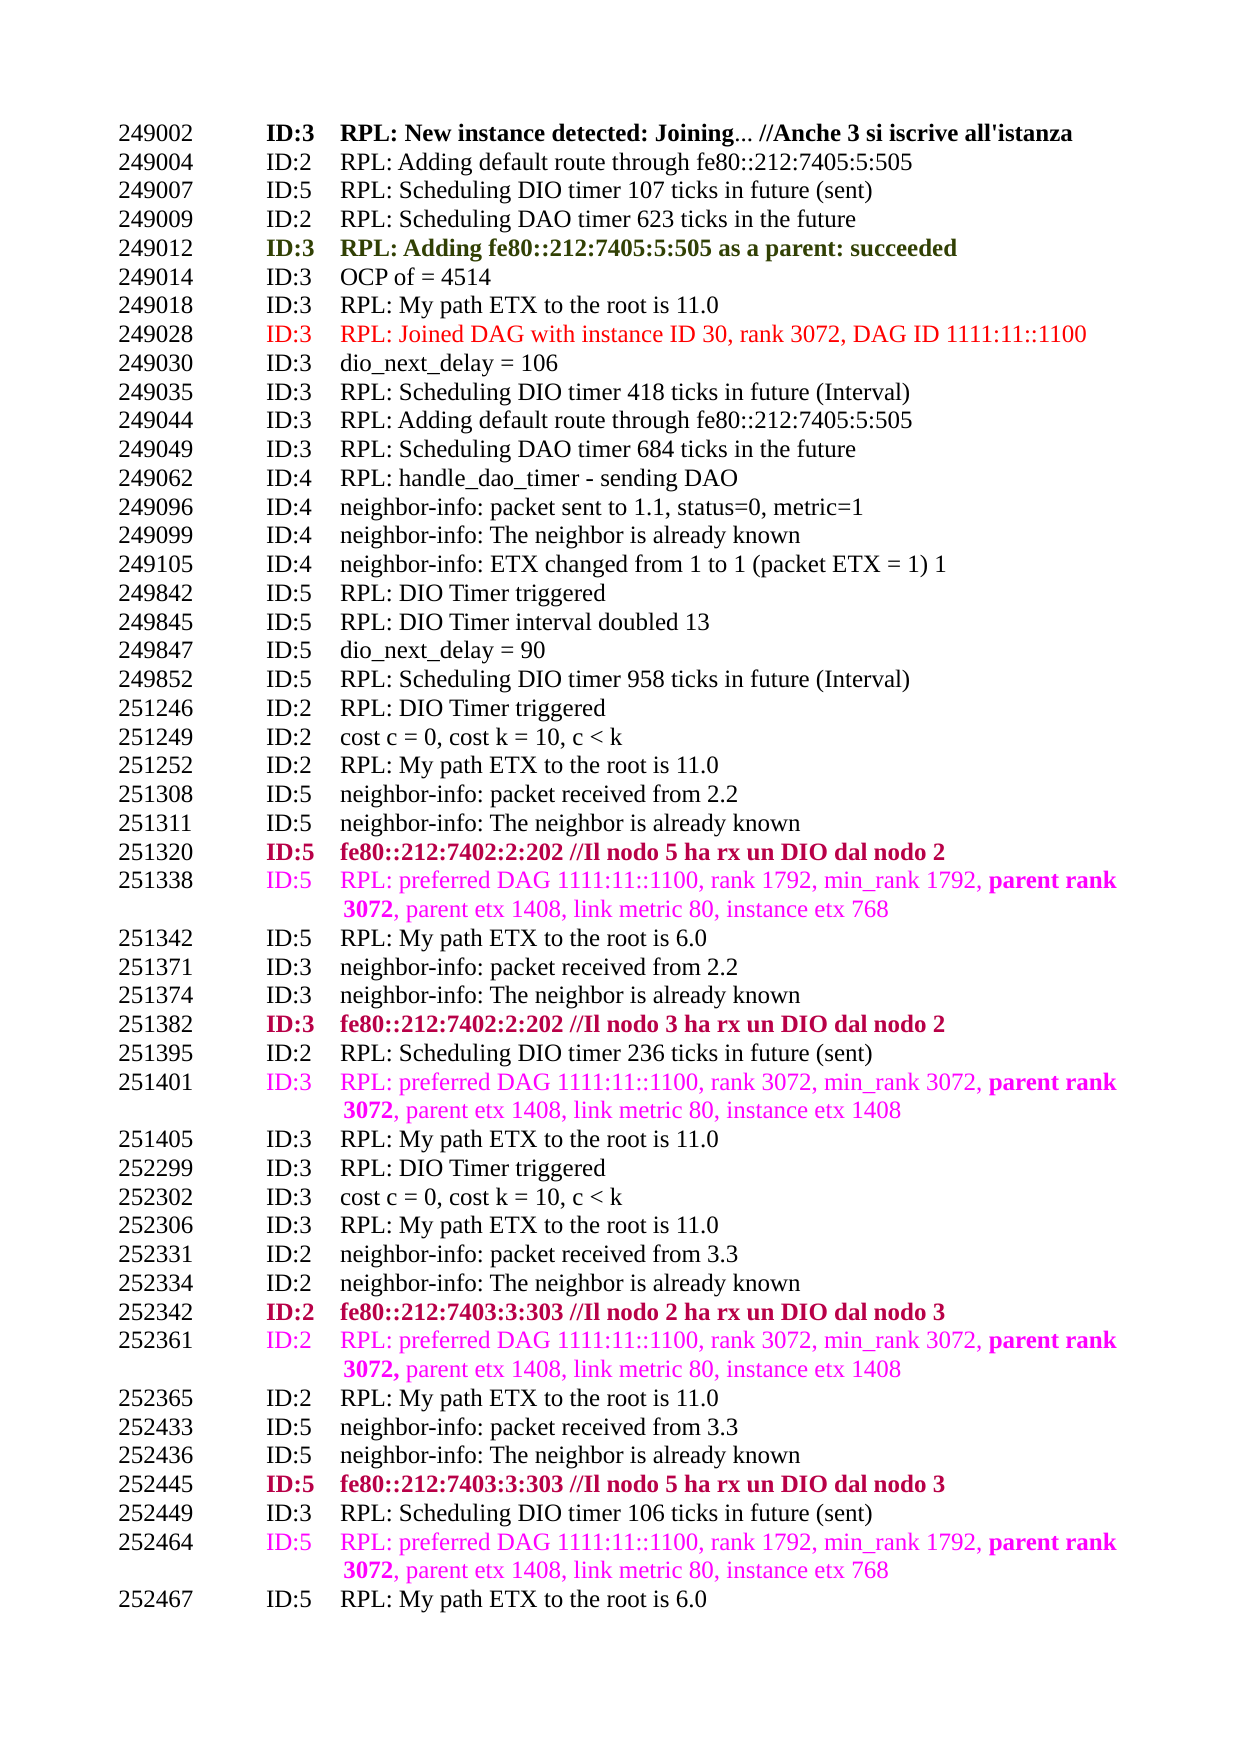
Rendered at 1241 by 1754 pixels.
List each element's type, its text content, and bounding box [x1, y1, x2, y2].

text 249105 ID:4 neighbor-info: ETX changed from 1 to 1 (packet ETX = 1) 1 [118, 549, 1122, 578]
text 251320 ID:5 fe80::212:7402:2:202 //Il nodo 5 ha rx un DIO dal nodo 2 [118, 837, 1122, 866]
text 249002 ID:3 RPL: New instance detected: Joining... //Anche 3 si iscrive all'istanza [118, 118, 1122, 147]
text 249035 ID:3 RPL: Scheduling DIO timer 418 ticks in future (Interval) [118, 377, 1122, 406]
text 252464 ID:5 RPL: preferred DAG 1111:11::1100, rank 1792, min_rank 1792, parent rank [118, 1527, 1122, 1556]
text 249044 ID:3 RPL: Adding default route through fe80::212:7405:5:505 [118, 406, 1122, 434]
text 252331 ID:2 neighbor-info: packet received from 3.3 [118, 1239, 1122, 1268]
text 251252 ID:2 RPL: My path ETX to the root is 11.0 [118, 751, 1122, 779]
text 252342 ID:2 fe80::212:7403:3:303 //Il nodo 2 ha rx un DIO dal nodo 3 [118, 1297, 1122, 1326]
text 252302 ID:3 cost c = 0, cost k = 10, c < k [118, 1182, 1122, 1211]
text 252445 ID:5 fe80::212:7403:3:303 //Il nodo 5 ha rx un DIO dal nodo 3 [118, 1469, 1122, 1498]
text 251249 ID:2 cost c = 0, cost k = 10, c < k [118, 722, 1122, 751]
text 249099 ID:4 neighbor-info: The neighbor is already known [118, 521, 1122, 549]
text 251401 ID:3 RPL: preferred DAG 1111:11::1100, rank 3072, min_rank 3072, parent rank [118, 1067, 1122, 1096]
text 249018 ID:3 RPL: My path ETX to the root is 11.0 [118, 291, 1122, 319]
text 251342 ID:5 RPL: My path ETX to the root is 6.0 [118, 923, 1122, 952]
text 252334 ID:2 neighbor-info: The neighbor is already known [118, 1268, 1122, 1297]
text 252361 ID:2 RPL: preferred DAG 1111:11::1100, rank 3072, min_rank 3072, parent rank [118, 1326, 1122, 1354]
text 252306 ID:3 RPL: My path ETX to the root is 11.0 [118, 1211, 1122, 1239]
text 249049 ID:3 RPL: Scheduling DAO timer 684 ticks in the future [118, 434, 1122, 463]
text 3072, parent etx 1408, link metric 80, instance etx 1408 [118, 1096, 1122, 1124]
text 252449 ID:3 RPL: Scheduling DIO timer 106 ticks in future (sent) [118, 1498, 1122, 1527]
text 251382 ID:3 fe80::212:7402:2:202 //Il nodo 3 ha rx un DIO dal nodo 2 [118, 1009, 1122, 1038]
text 249842 ID:5 RPL: DIO Timer triggered [118, 578, 1122, 607]
text 249852 ID:5 RPL: Scheduling DIO timer 958 ticks in future (Interval) [118, 664, 1122, 693]
text 249012 ID:3 RPL: Adding fe80::212:7405:5:505 as a parent: succeeded [118, 233, 1122, 262]
text 251371 ID:3 neighbor-info: packet received from 2.2 [118, 952, 1122, 981]
text 3072, parent etx 1408, link metric 80, instance etx 768 [118, 1556, 1122, 1584]
text 251311 ID:5 neighbor-info: The neighbor is already known [118, 808, 1122, 837]
text 249007 ID:5 RPL: Scheduling DIO timer 107 ticks in future (sent) [118, 176, 1122, 204]
text 251405 ID:3 RPL: My path ETX to the root is 11.0 [118, 1124, 1122, 1153]
text 249014 ID:3 OCP of = 4514 [118, 262, 1122, 291]
text 252467 ID:5 RPL: My path ETX to the root is 6.0 [118, 1584, 1122, 1613]
text 249847 ID:5 dio_next_delay = 90 [118, 636, 1122, 664]
text 251308 ID:5 neighbor-info: packet received from 2.2 [118, 779, 1122, 808]
text 252436 ID:5 neighbor-info: The neighbor is already known [118, 1441, 1122, 1469]
text 251338 ID:5 RPL: preferred DAG 1111:11::1100, rank 1792, min_rank 1792, parent rank [118, 866, 1122, 894]
text 249062 ID:4 RPL: handle_dao_timer - sending DAO [118, 463, 1122, 492]
text 251374 ID:3 neighbor-info: The neighbor is already known [118, 981, 1122, 1009]
text 252299 ID:3 RPL: DIO Timer triggered [118, 1153, 1122, 1182]
text 249009 ID:2 RPL: Scheduling DAO timer 623 ticks in the future [118, 204, 1122, 233]
text 3072, parent etx 1408, link metric 80, instance etx 768 [118, 894, 1122, 923]
text 3072, parent etx 1408, link metric 80, instance etx 1408 [118, 1354, 1122, 1383]
text 252365 ID:2 RPL: My path ETX to the root is 11.0 [118, 1383, 1122, 1412]
text 249845 ID:5 RPL: DIO Timer interval doubled 13 [118, 607, 1122, 636]
text 249028 ID:3 RPL: Joined DAG with instance ID 30, rank 3072, DAG ID 1111:11::1100 [118, 319, 1122, 348]
text 252433 ID:5 neighbor-info: packet received from 3.3 [118, 1412, 1122, 1441]
text 249004 ID:2 RPL: Adding default route through fe80::212:7405:5:505 [118, 147, 1122, 176]
text 251395 ID:2 RPL: Scheduling DIO timer 236 ticks in future (sent) [118, 1038, 1122, 1067]
text 249030 ID:3 dio_next_delay = 106 [118, 348, 1122, 377]
text 251246 ID:2 RPL: DIO Timer triggered [118, 693, 1122, 722]
text 249096 ID:4 neighbor-info: packet sent to 1.1, status=0, metric=1 [118, 492, 1122, 521]
